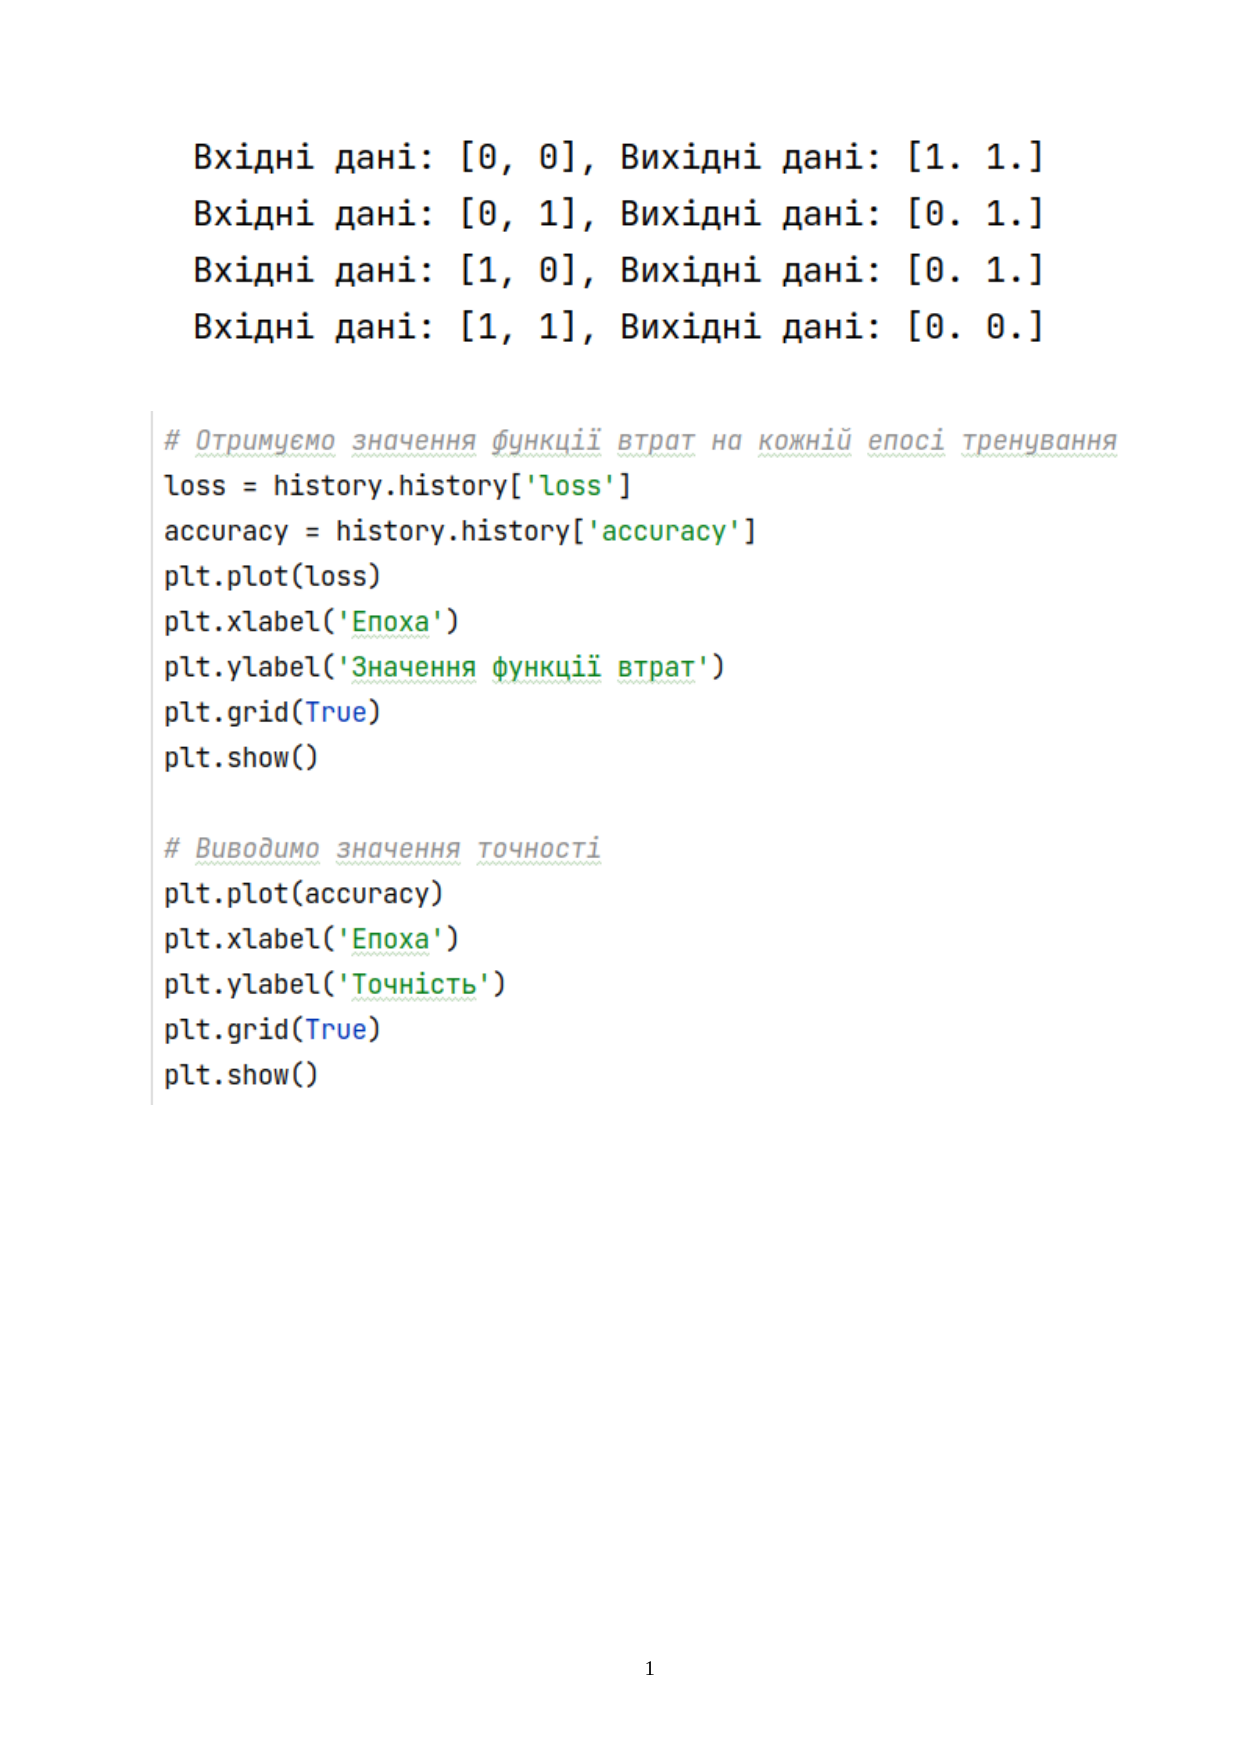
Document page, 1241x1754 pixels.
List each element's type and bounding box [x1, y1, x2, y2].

picture [171, 122, 1128, 378]
picture [150, 411, 1149, 1105]
